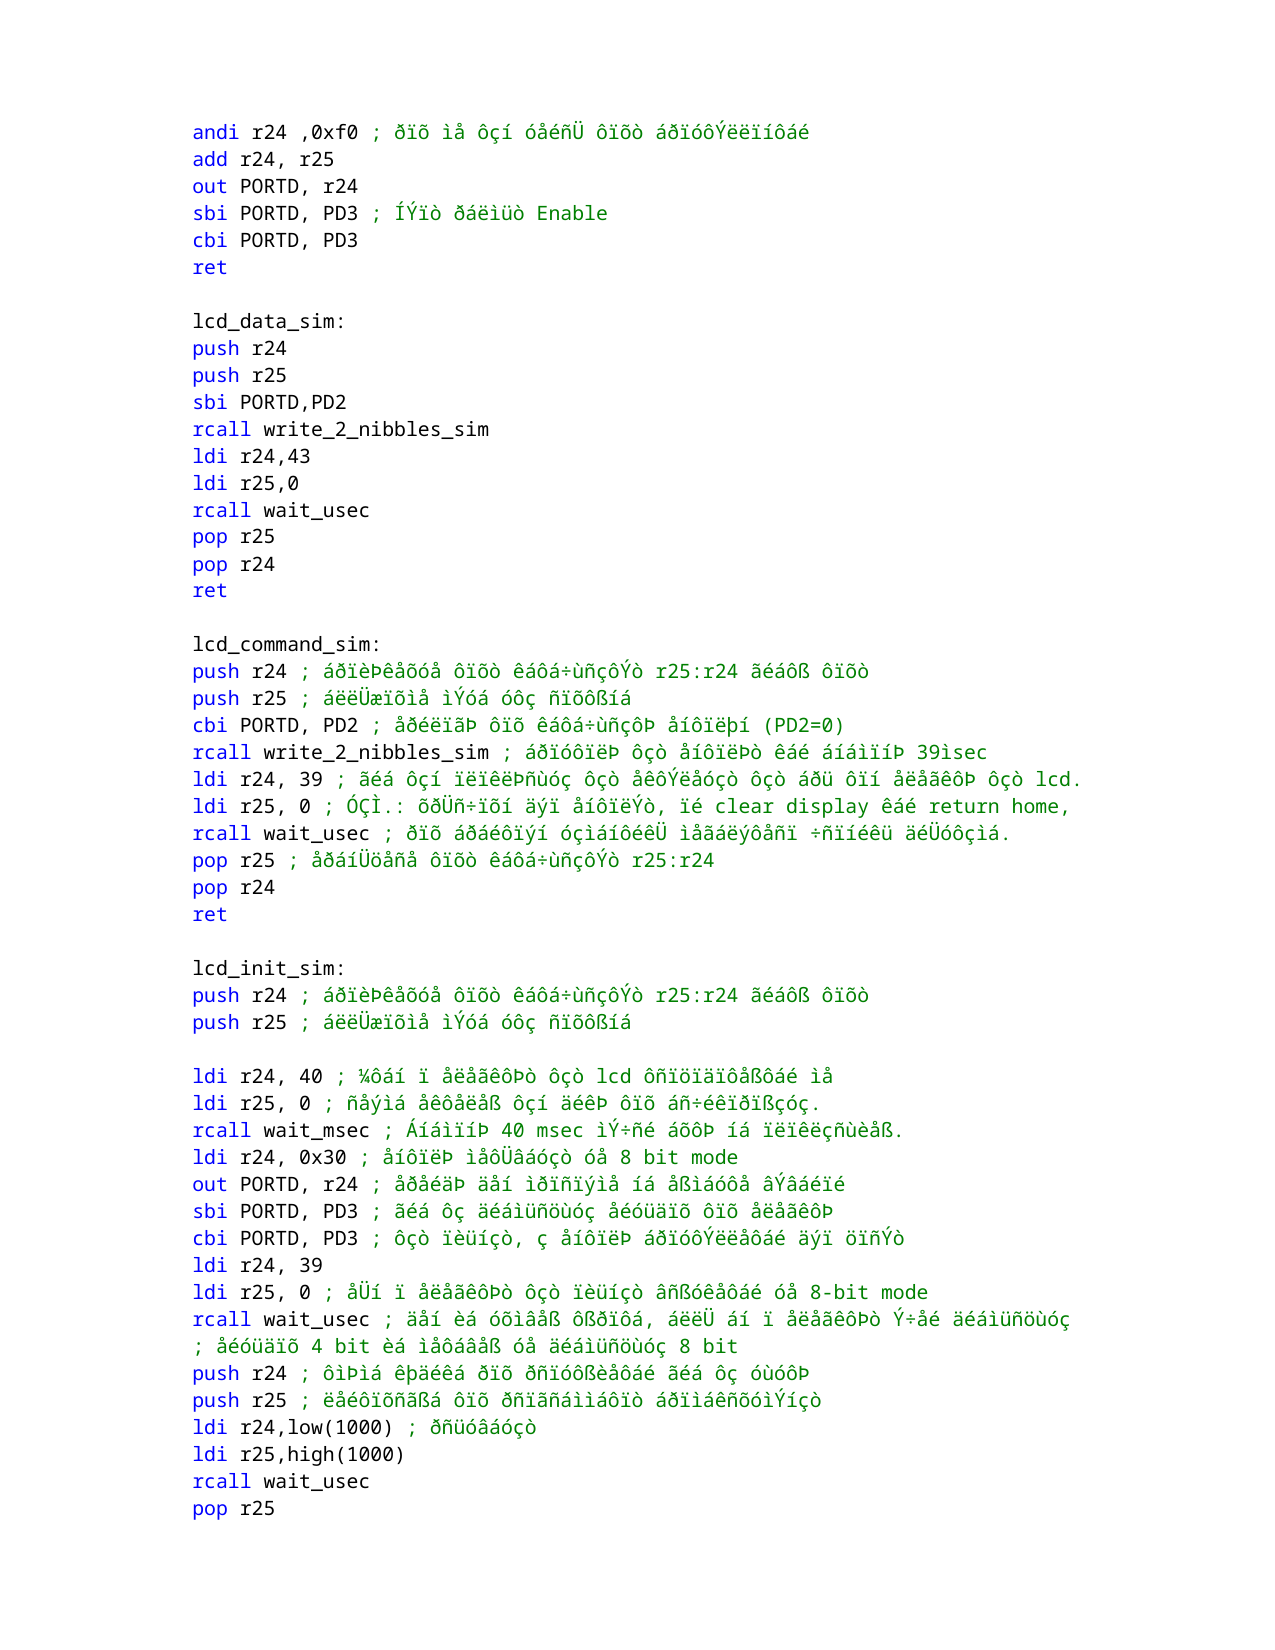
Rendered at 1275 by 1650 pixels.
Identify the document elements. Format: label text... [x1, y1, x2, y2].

text ldi r24, 39 [118, 1251, 1157, 1278]
text out PORTD, r24 ; åðåéäÞ äåí ìðïñïýìå íá åßìáóôå âÝâáéïé [118, 1170, 1157, 1197]
text rcall wait_usec [118, 496, 1157, 523]
text pop r24 [118, 873, 1157, 901]
text sbi PORTD, PD3 ; ãéá ôç äéáìüñöùóç åéóüäïõ ôïõ åëåãêôÞ [118, 1197, 1157, 1224]
text rcall wait_usec ; ðïõ áðáéôïýí óçìáíôéêÜ ìåãáëýôåñï ÷ñïíéêü äéÜóôçìá. [118, 819, 1157, 847]
text ldi r24, 0x30 ; åíôïëÞ ìåôÜâáóçò óå 8 bit mode [118, 1143, 1157, 1170]
text push r25 ; ëåéôïõñãßá ôïõ ðñïãñáììáôïò áðïìáêñõóìÝíçò [118, 1386, 1157, 1413]
text push r25 ; áëëÜæïõìå ìÝóá óôç ñïõôßíá [118, 685, 1157, 712]
text rcall write_2_nibbles_sim [118, 415, 1157, 442]
text ret [118, 577, 1157, 604]
text cbi PORTD, PD2 ; åðéëïãÞ ôïõ êáôá÷ùñçôÞ åíôïëþí (PD2=0) [118, 712, 1157, 739]
text ldi r24, 40 ; ¼ôáí ï åëåãêôÞò ôçò lcd ôñïöïäïôåßôáé ìå [118, 1062, 1157, 1089]
text pop r25 [118, 1494, 1157, 1521]
text cbi PORTD, PD3 [118, 226, 1157, 253]
text lcd_command_sim: [118, 631, 1157, 658]
text out PORTD, r24 [118, 172, 1157, 199]
text ret [118, 901, 1157, 927]
text rcall wait_usec ; äåí èá óõìâåß ôßðïôá, áëëÜ áí ï åëåãêôÞò Ý÷åé äéáìüñöùóç [118, 1305, 1157, 1332]
text lcd_init_sim: [118, 954, 1157, 981]
text ; åéóüäïõ 4 bit èá ìåôáâåß óå äéáìüñöùóç 8 bit [118, 1332, 1157, 1359]
text pop r25 ; åðáíÜöåñå ôïõò êáôá÷ùñçôÝò r25:r24 [118, 847, 1157, 873]
text ldi r25,high(1000) [118, 1440, 1157, 1467]
text push r25 [118, 361, 1157, 388]
text rcall write_2_nibbles_sim ; áðïóôïëÞ ôçò åíôïëÞò êáé áíáìïíÞ 39ìsec [118, 739, 1157, 766]
text push r24 [118, 334, 1157, 361]
text ret [118, 253, 1157, 280]
text push r25 ; áëëÜæïõìå ìÝóá óôç ñïõôßíá [118, 1008, 1157, 1035]
text pop r25 [118, 523, 1157, 550]
text ldi r25, 0 ; åÜí ï åëåãêôÞò ôçò ïèüíçò âñßóêåôáé óå 8-bit mode [118, 1278, 1157, 1305]
text push r24 ; áðïèÞêåõóå ôïõò êáôá÷ùñçôÝò r25:r24 ãéáôß ôïõò [118, 981, 1157, 1008]
text push r24 ; ôìÞìá êþäéêá ðïõ ðñïóôßèåôáé ãéá ôç óùóôÞ [118, 1359, 1157, 1386]
text ldi r25,0 [118, 469, 1157, 496]
text ldi r25, 0 ; ÓÇÌ.: õðÜñ÷ïõí äýï åíôïëÝò, ïé clear display êáé return home, [118, 793, 1157, 819]
text ldi r24,low(1000) ; ðñüóâáóçò [118, 1413, 1157, 1440]
text andi r24 ,0xf0 ; ðïõ ìå ôçí óåéñÜ ôïõò áðïóôÝëëïíôáé [118, 118, 1157, 145]
text ldi r24,43 [118, 442, 1157, 469]
text ldi r24, 39 ; ãéá ôçí ïëïêëÞñùóç ôçò åêôÝëåóçò ôçò áðü ôïí åëåãêôÞ ôçò lcd. [118, 766, 1157, 793]
text cbi PORTD, PD3 ; ôçò ïèüíçò, ç åíôïëÞ áðïóôÝëëåôáé äýï öïñÝò [118, 1224, 1157, 1251]
text push r24 ; áðïèÞêåõóå ôïõò êáôá÷ùñçôÝò r25:r24 ãéáôß ôïõò [118, 658, 1157, 685]
text lcd_data_sim: [118, 307, 1157, 334]
text pop r24 [118, 550, 1157, 577]
text sbi PORTD, PD3 ; ÍÝïò ðáëìüò Enable [118, 199, 1157, 226]
text add r24, r25 [118, 145, 1157, 172]
text rcall wait_usec [118, 1467, 1157, 1494]
text rcall wait_msec ; ÁíáìïíÞ 40 msec ìÝ÷ñé áõôÞ íá ïëïêëçñùèåß. [118, 1116, 1157, 1143]
text sbi PORTD,PD2 [118, 388, 1157, 415]
text ldi r25, 0 ; ñåýìá åêôåëåß ôçí äéêÞ ôïõ áñ÷éêïðïßçóç. [118, 1089, 1157, 1116]
